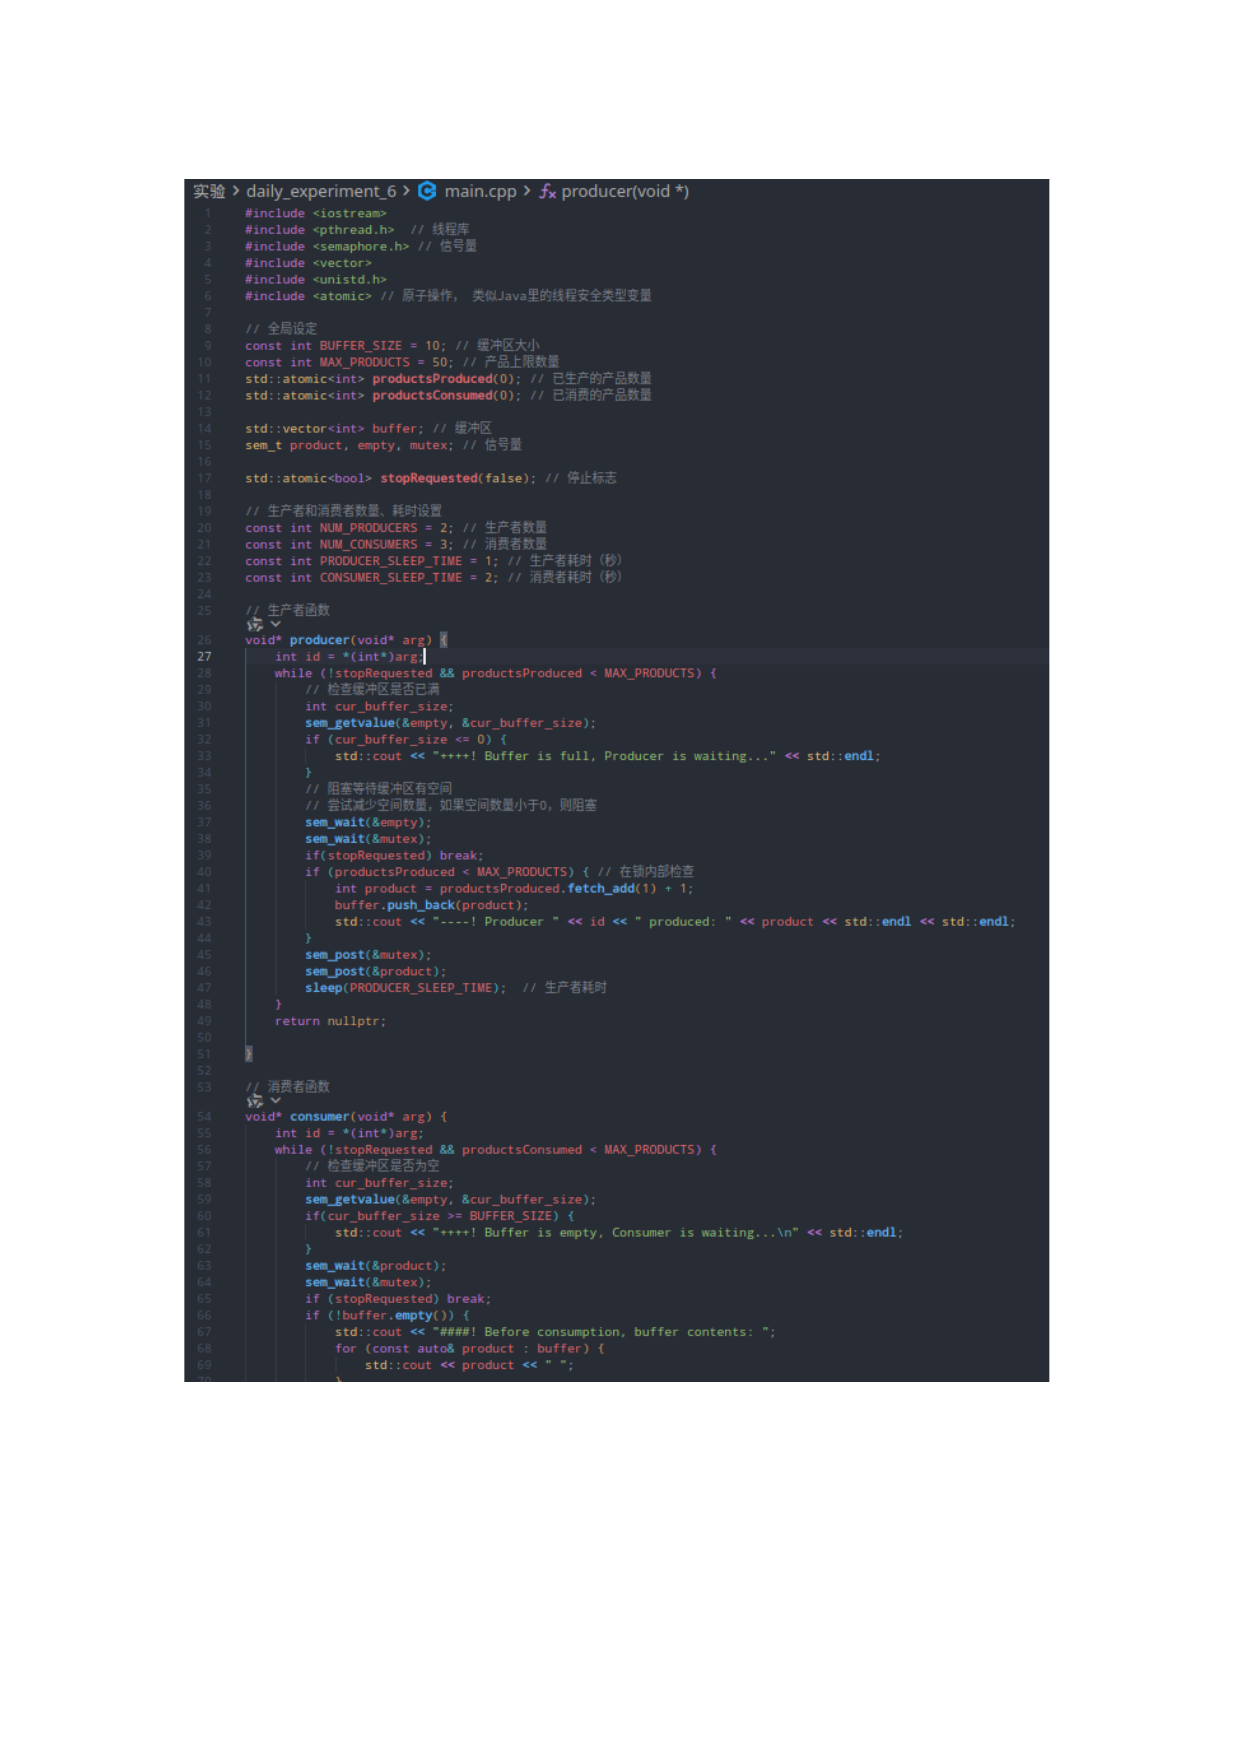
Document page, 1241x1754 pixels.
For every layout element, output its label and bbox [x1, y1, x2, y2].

picture [184, 179, 1050, 1382]
